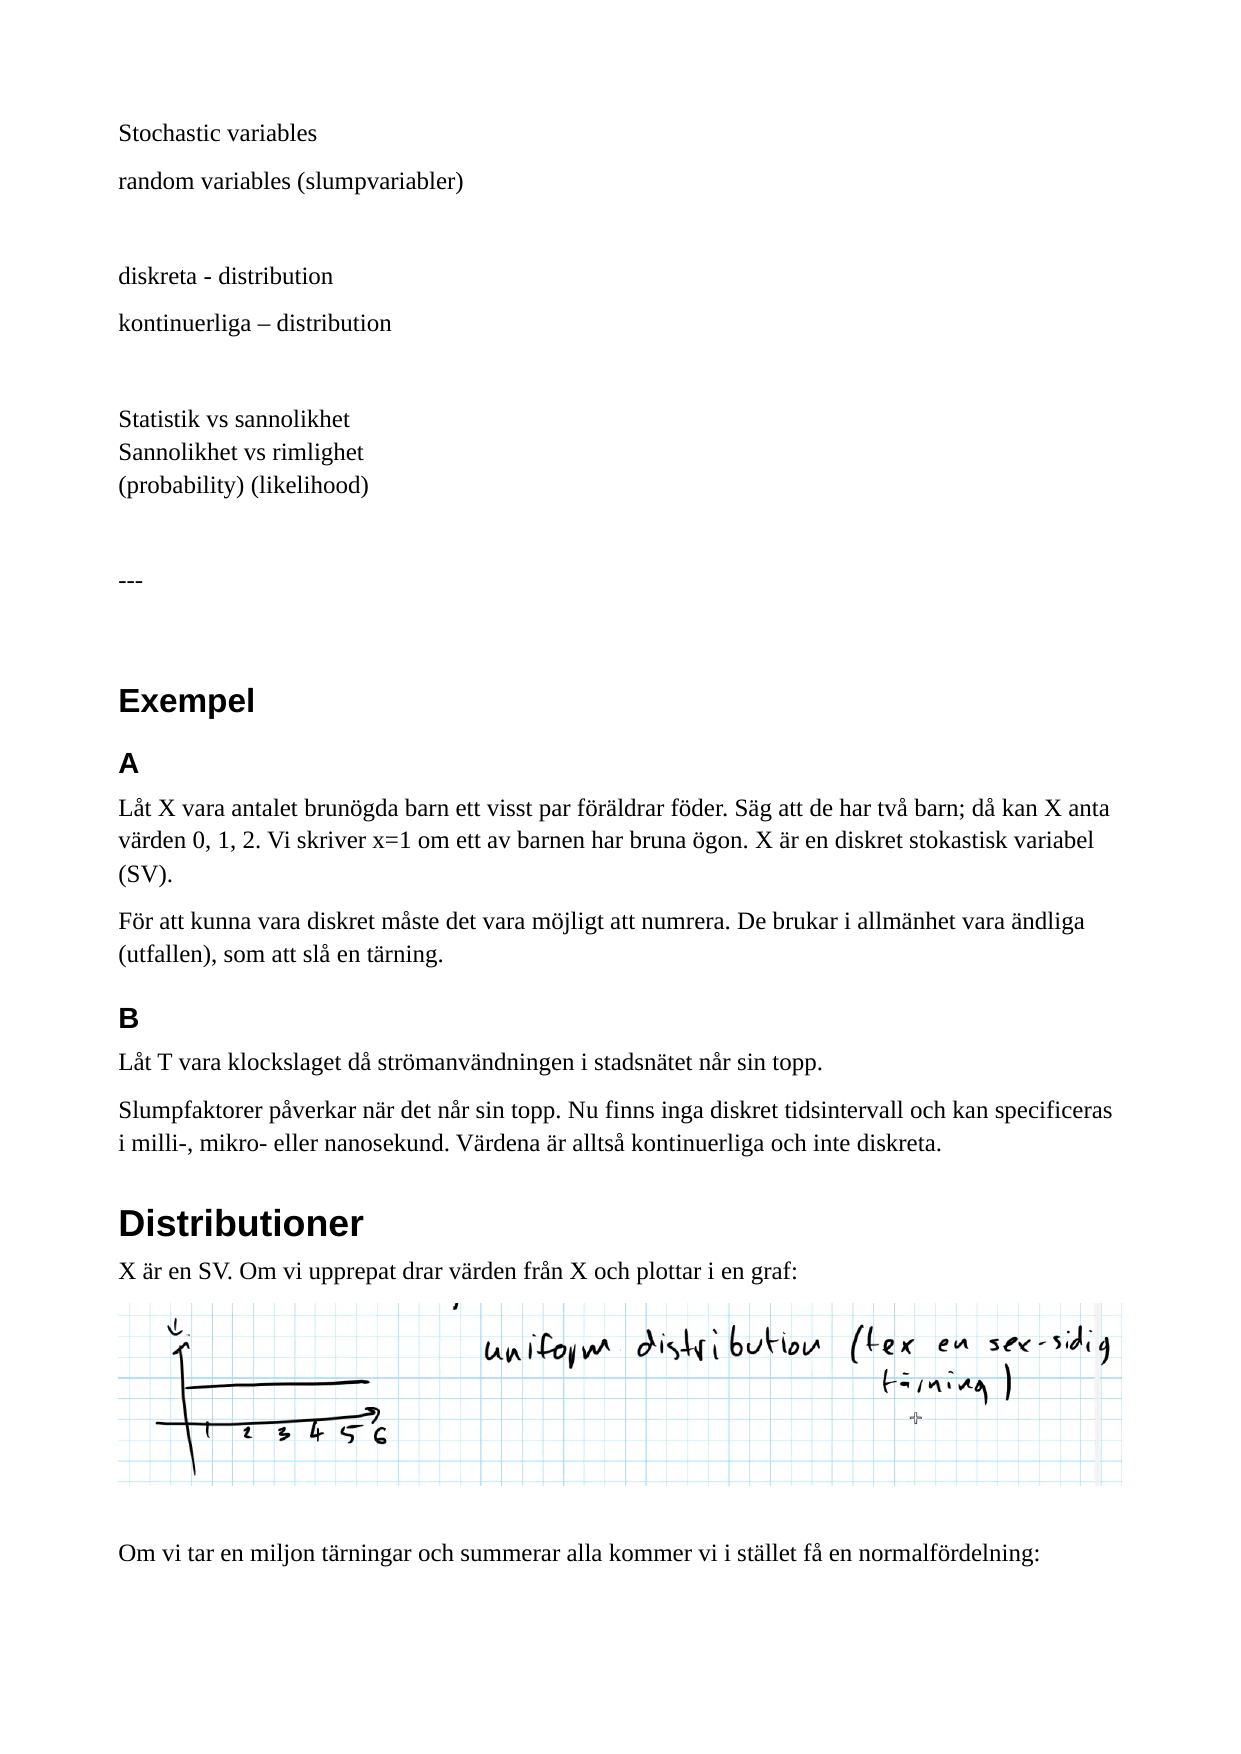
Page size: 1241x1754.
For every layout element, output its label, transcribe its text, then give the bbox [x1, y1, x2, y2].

subtitle A [118, 747, 1122, 780]
subtitle B [118, 1001, 1122, 1035]
text diskreta - distribution [118, 261, 1122, 290]
text För att kunna vara diskret måste det vara möjligt att numrera. De brukar i allmänhet vara ändliga (utfallen), som att slå en tärning. [118, 906, 1122, 968]
subtitle Distributioner [118, 1201, 1122, 1244]
text Låt T vara klockslaget då strömanvändningen i stadsnätet når sin topp. [118, 1047, 1122, 1076]
text Statistik vs sannolikhet Sannolikhet vs rimlighet (probability) (likelihood) [118, 404, 1122, 498]
text random variables (slumpvariabler) [118, 166, 1122, 194]
text Låt X vara antalet brunögda barn ett visst par föräldrar föder. Säg att de har två barn; då kan X anta värden 0, 1, 2. Vi skriver x=1 om ett av barnen har bruna ögon. X är en diskret stokastisk variabel (SV). [118, 793, 1122, 887]
text Om vi tar en miljon tärningar och summerar alla kommer vi i stället få en normalfördelning: [118, 1538, 1122, 1566]
text Slumpfaktorer påverkar när det når sin topp. Nu finns inga diskret tidsintervall och kan specificeras i milli-, mikro- eller nanosekund. Värdena är alltså kontinuerliga och inte diskreta. [118, 1095, 1122, 1157]
text Stochastic variables [118, 118, 1122, 147]
text --- [118, 565, 1122, 594]
subtitle Exempel [118, 681, 1122, 719]
text X är en SV. Om vi upprepat drar värden från X och plottar i en graf: [118, 1256, 1122, 1285]
picture [118, 1303, 1123, 1486]
text kontinuerliga – distribution [118, 308, 1122, 337]
